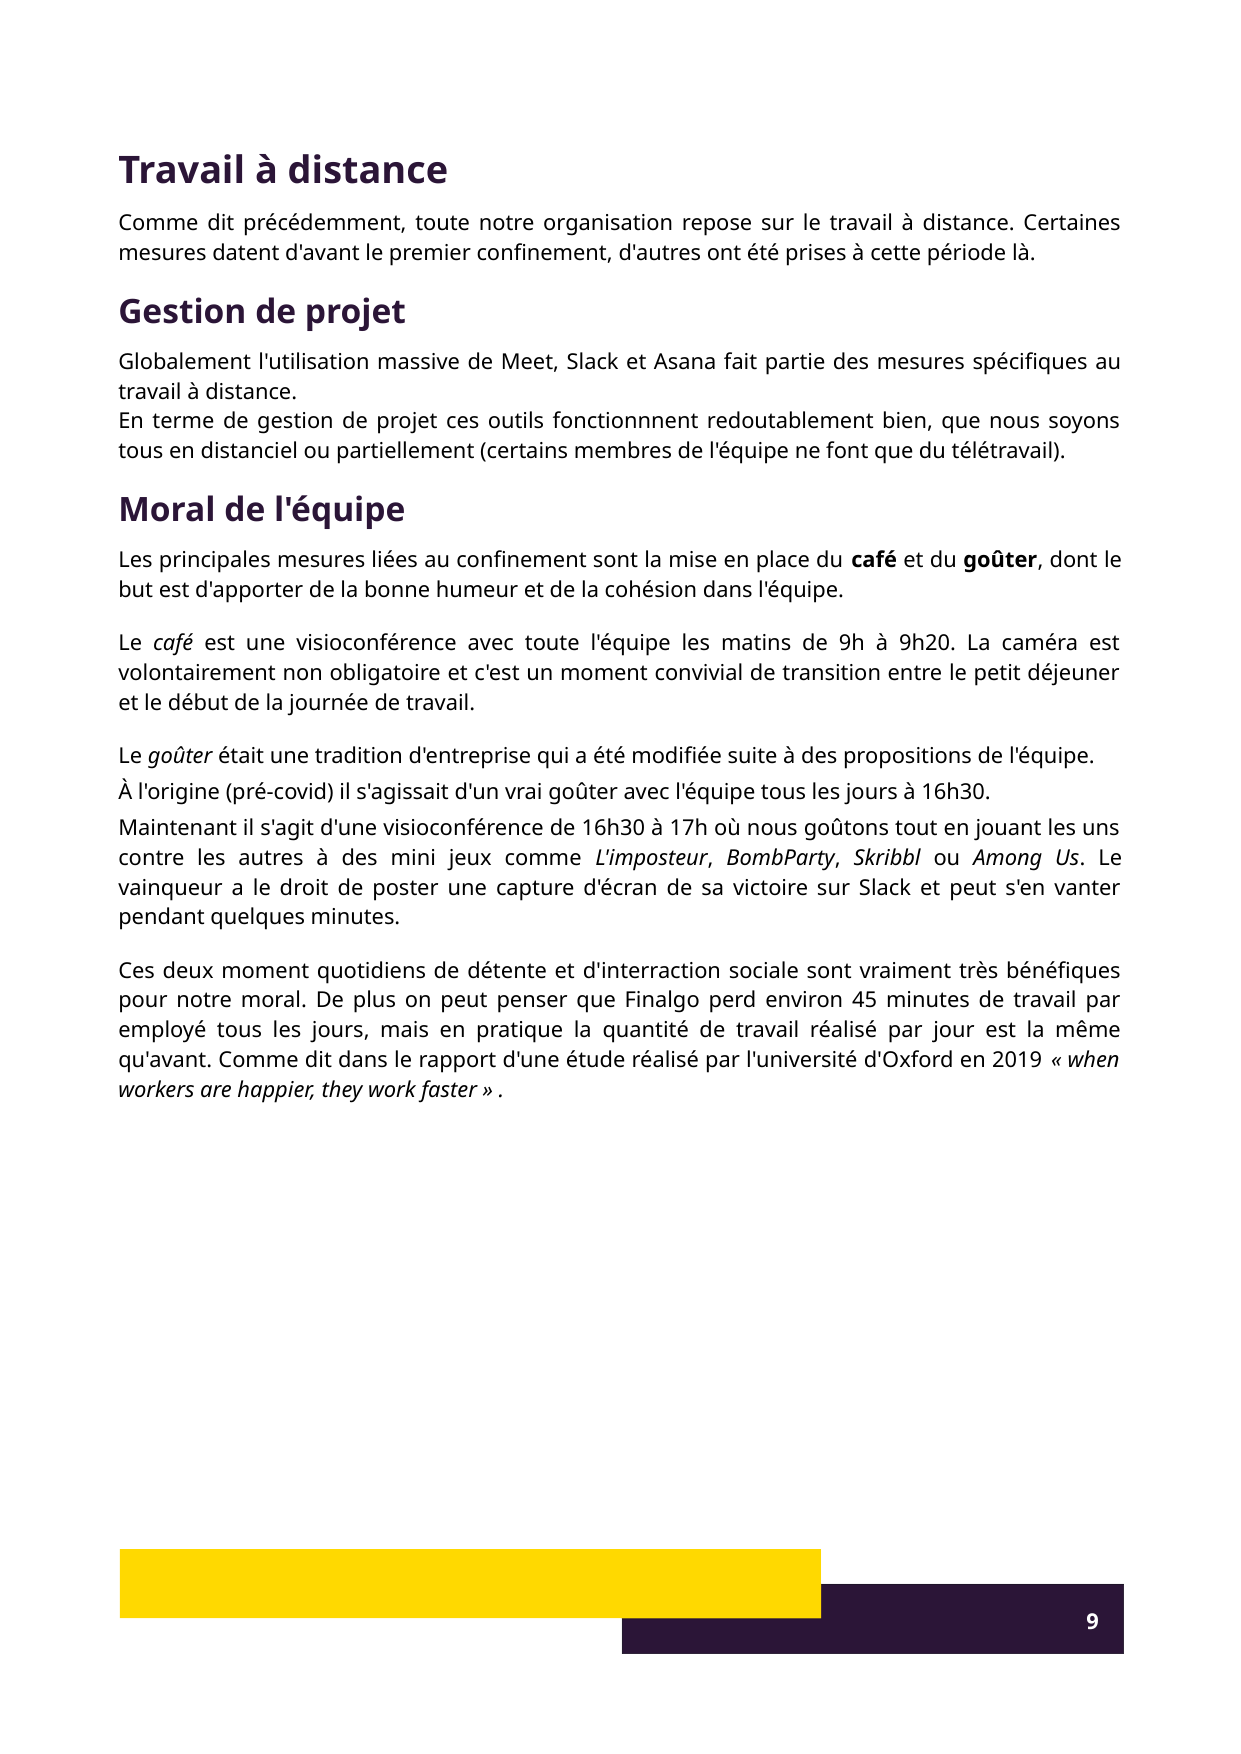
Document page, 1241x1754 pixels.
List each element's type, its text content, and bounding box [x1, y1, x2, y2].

subtitle Gestion de projet [118, 288, 1122, 333]
picture [119, 1549, 1124, 1654]
subtitle Moral de l'équipe [118, 486, 1122, 532]
subtitle Travail à distance [118, 143, 1122, 195]
text Le café est une visioconférence avec toute l'équipe les matins de 9h à 9h20. La caméra est volontairement non obligatoire et c'est un moment convivial de transition entre le petit déjeuner et le début de la journée de travail. [118, 627, 1122, 717]
text Les principales mesures liées au confinement sont la mise en place du café et du goûter, dont le but est d'apporter de la bonne humeur et de la cohésion dans l'équipe. [118, 544, 1122, 604]
text À l'origine (pré-covid) il s'agissait d'un vrai goûter avec l'équipe tous les jours à 16h30. [118, 776, 1122, 806]
text Comme dit précédemment, toute notre organisation repose sur le travail à distance. Certaines mesures datent d'avant le premier confinement, d'autres ont été prises à cette période là. [118, 207, 1122, 267]
text En terme de gestion de projet ces outils fonctionnnent redoutablement bien, que nous soyons tous en distanciel ou partiellement (certains membres de l'équipe ne font que du télétravail). [118, 406, 1122, 465]
text Globalement l'utilisation massive de Meet, Slack et Asana fait partie des mesures spécifiques au travail à distance. [118, 346, 1122, 406]
text Maintenant il s'agit d'une visioconférence de 16h30 à 17h où nous goûtons tout en jouant les uns contre les autres à des mini jeux comme L'imposteur, BombParty, Skribbl ou Among Us. Le vainqueur a le droit de poster une capture d'écran de sa victoire sur Slack et peut s'en vanter pendant quelques minutes. [118, 812, 1122, 931]
text Ces deux moment quotidiens de détente et d'interraction sociale sont vraiment très bénéfiques pour notre moral. De plus on peut penser que Finalgo perd environ 45 minutes de travail par employé tous les jours, mais en pratique la quantité de travail réalisé par jour est la même qu'avant. Comme dit dans le rapport d'une étude réalisé par l'université d'Oxford en 2019 « when workers are happier, they work faster » . [118, 955, 1122, 1104]
text Le goûter était une tradition d'entreprise qui a été modifiée suite à des propositions de l'équipe. [118, 740, 1122, 770]
